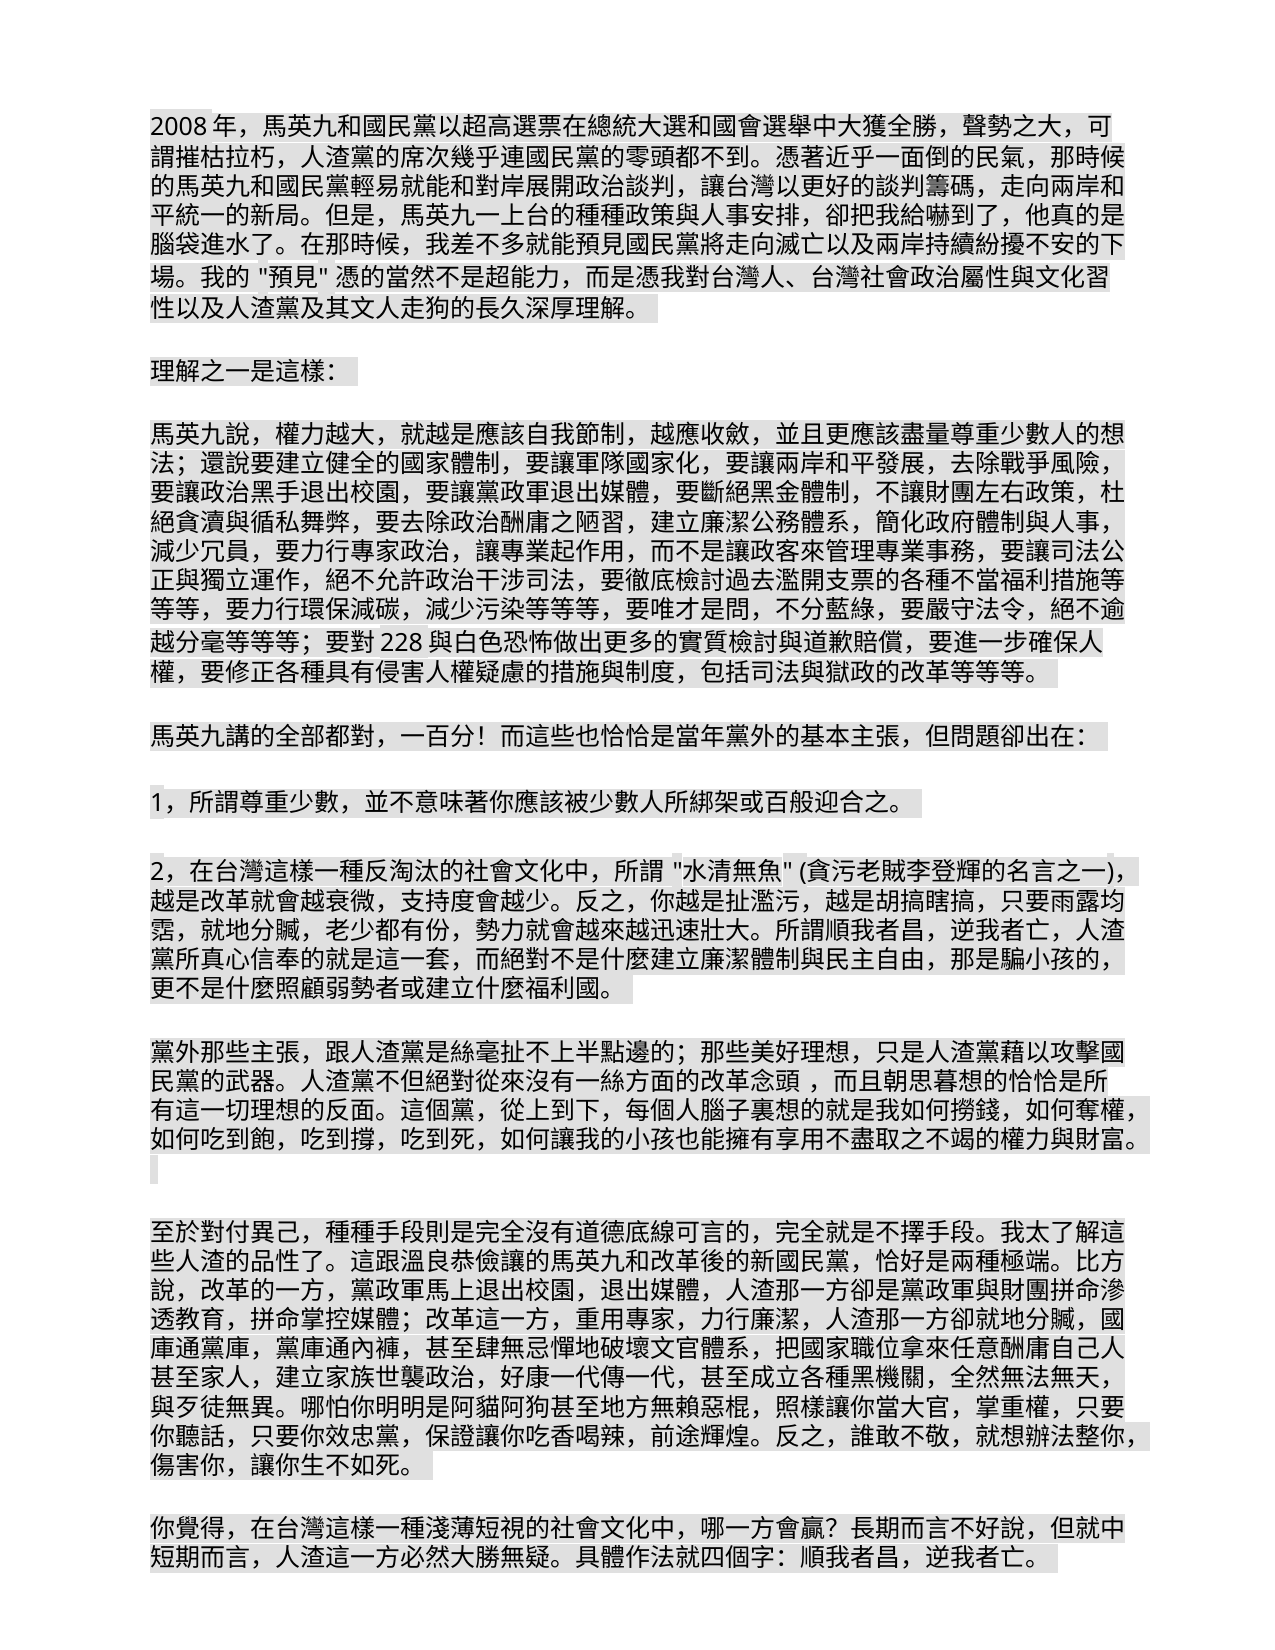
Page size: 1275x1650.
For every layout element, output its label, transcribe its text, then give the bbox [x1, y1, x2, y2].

text (續卡管啟示錄) 十二，順我者昌，逆我者亡 2008年，馬英九和國民黨以超高選票在總統大選和國會選舉中大獲全勝，聲勢之大，可謂摧枯拉朽，人渣黨的席次幾乎連國民黨的零頭都不到。憑著近乎一面倒的民氣，那時候的馬英九和國民黨輕易就能和對岸展開政治談判，讓台灣以更好的談判籌碼，走向兩岸和平統一的新局。但是，馬英九一上台的種種政策與人事安排，卻把我給嚇到了，他真的是腦袋進水了。在那時候，我差不多就能預見國民黨將走向滅亡以及兩岸持續紛擾不安的下場。我的 "預見" 憑的當然不是超能力，而是憑我對台灣人、台灣社會政治屬性與文化習性以及人渣黨及其文人走狗的長久深厚理解。 理解之一是這樣： 馬英九說，權力越大，就越是應該自我節制，越應收斂，並且更應該盡量尊重少數人的想法；還說要建立健全的國家體制，要讓軍隊國家化，要讓兩岸和平發展，去除戰爭風險，要讓政治黑手退出校園，要讓黨政軍退出媒體，要斷絕黑金體制，不讓財團左右政策，杜絕貪瀆與循私舞弊，要去除政治酬庸之陋習，建立廉潔公務體系，簡化政府體制與人事，減少冗員，要力行專家政治，讓專業起作用，而不是讓政客來管理專業事務，要讓司法公正與獨立運作，絕不允許政治干涉司法，要徹底檢討過去濫開支票的各種不當福利措施等等等，要力行環保減碳，減少污染等等等，要唯才是問，不分藍綠，要嚴守法令，絕不逾越分毫等等等；要對228與白色恐怖做出更多的實質檢討與道歉賠償，要進一步確保人權，要修正各種具有侵害人權疑慮的措施與制度，包括司法與獄政的改革等等等。 馬英九講的全部都對，一百分！而這些也恰恰是當年黨外的基本主張，但問題卻出在： 1，所謂尊重少數，並不意味著你應該被少數人所綁架或百般迎合之。 2，在台灣這樣一種反淘汰的社會文化中，所謂 "水清無魚" (貪污老賊李登輝的名言之一)，越是改革就會越衰微，支持度會越少。反之，你越是扯濫污，越是胡搞瞎搞，只要雨露均霑，就地分贓，老少都有份，勢力就會越來越迅速壯大。所謂順我者昌，逆我者亡，人渣黨所真心信奉的就是這一套，而絕對不是什麼建立廉潔體制與民主自由，那是騙小孩的，更不是什麼照顧弱勢者或建立什麼福利國。 黨外那些主張，跟人渣黨是絲毫扯不上半點邊的；那些美好理想，只是人渣黨藉以攻擊國民黨的武器。人渣黨不但絕對從來沒有一絲方面的改革念頭 ，而且朝思暮想的恰恰是所有這一切理想的反面。這個黨，從上到下，每個人腦子裏想的就是我如何撈錢，如何奪權，如何吃到飽，吃到撐，吃到死，如何讓我的小孩也能擁有享用不盡取之不竭的權力與財富。 至於對付異己，種種手段則是完全沒有道德底線可言的，完全就是不擇手段。我太了解這些人渣的品性了。這跟溫良恭儉讓的馬英九和改革後的新國民黨，恰好是兩種極端。比方說，改革的一方，黨政軍馬上退出校園，退出媒體，人渣那一方卻是黨政軍與財團拼命滲透教育，拼命掌控媒體；改革這一方，重用專家，力行廉潔，人渣那一方卻就地分贓，國庫通黨庫，黨庫通內褲，甚至肆無忌憚地破壞文官體系，把國家職位拿來任意酬庸自己人甚至家人，建立家族世襲政治，好康一代傳一代，甚至成立各種黑機關，全然無法無天，與歹徒無異。哪怕你明明是阿貓阿狗甚至地方無賴惡棍，照樣讓你當大官，掌重權，只要你聽話，只要你效忠黨，保證讓你吃香喝辣，前途輝煌。反之，誰敢不敬，就想辦法整你，傷害你，讓你生不如死。 你覺得，在台灣這樣一種淺薄短視的社會文化中，哪一方會贏？長期而言不好說，但就中短期而言，人渣這一方必然大勝無疑。具體作法就四個字：順我者昌，逆我者亡。 我相信大家都很聰明，特別是讀書人，這點小常識肯定比誰都懂，知道甜頭之所在，知道禍患之所在，知道如何趨吉避凶，而這也正是人渣黨之所以能迅速崛起、壯大成妖的一個基本因素。 當然，這一切醜劇的背後，都有美、日主子在操盤。在台灣，不管藍綠，若過不了美日這一關，政權基本上是不存在的。因此，殖民體制絕無可能形成一種良好的政治體質與社會文化 (這句話應該畫重點)，因為那對維繫殖民體制的長久運作是有害的，絕對沒有人會想養一條具有獨立思考能力與自主決策能力的狗。主人操縱狗的方式之一就是賞與罰，誘之嚇之，一手棍子，一手骨頭。 只不過一個大學的校長，有那麼多油水嗎？當然不是，之所以寧可醜態百出也要蠻幹到底，硬要拔管，因為它恰恰涉及了操控的核心機制與某種殖民思維，一來殺雞儆猴，二來牢牢抓住操控權柄。這有著一種示範與宣示作用，藉以警告各界人士務必認清南北，認清禍福之所在，認清現實上誰才是老大。 (未完待續) [150, 75, 1125, 1573]
